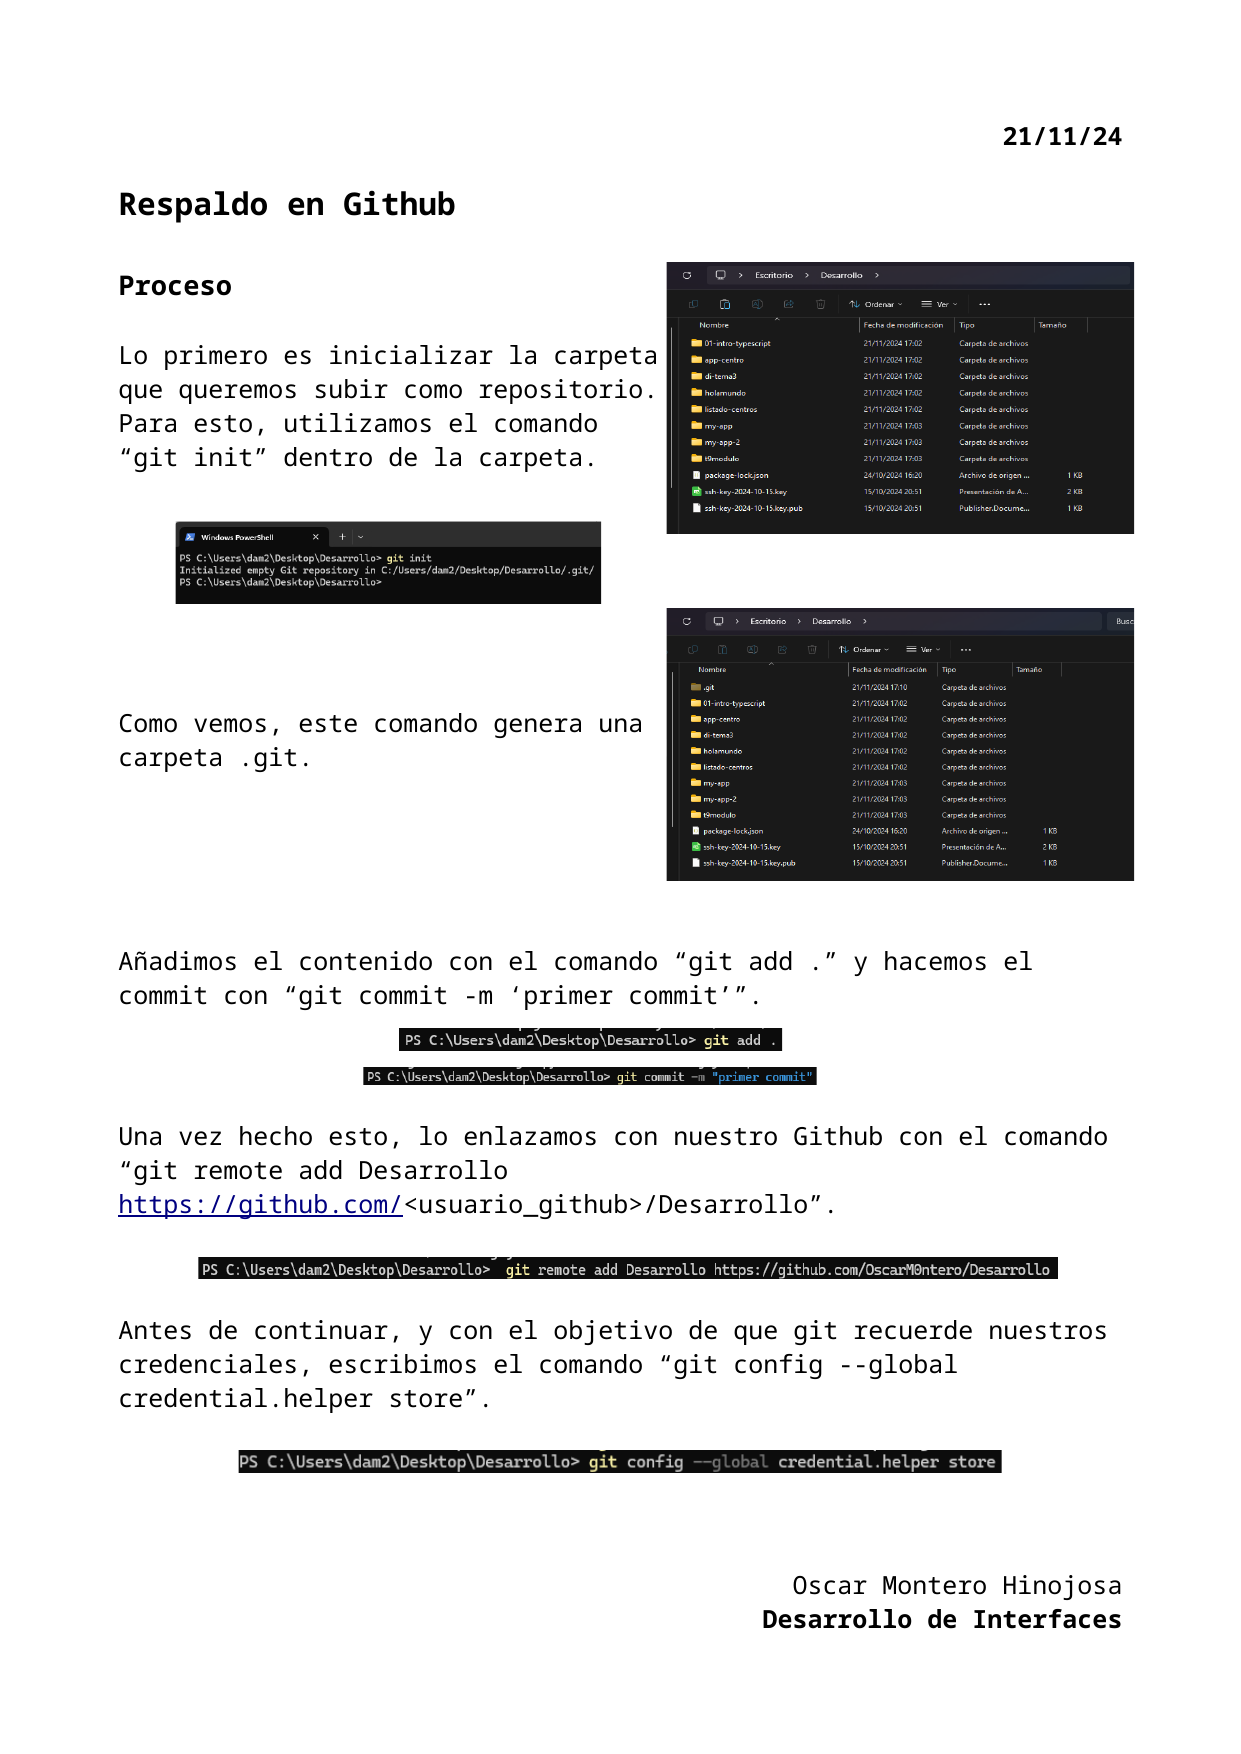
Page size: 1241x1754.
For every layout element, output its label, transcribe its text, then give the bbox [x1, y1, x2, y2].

text Lo primero es inicializar la carpeta que queremos subir como repositorio. Para esto, utilizamos el comando “git init” dentro de la carpeta. [118, 338, 666, 474]
text Como vemos, este comando genera una carpeta .git. [118, 705, 666, 773]
picture [198, 1257, 1058, 1279]
picture [175, 521, 602, 604]
text Proceso [118, 267, 666, 304]
text Antes de continuar, y con el objetivo de que git recuerde nuestros credenciales, escribimos el comando “git config --global credential.helper store”. [118, 1312, 1122, 1414]
picture [399, 1028, 783, 1051]
picture [363, 1067, 817, 1085]
picture [666, 608, 1135, 881]
text Una vez hecho esto, lo enlazamos con nuestro Github con el comando “git remote add Desarrollo https://github.com/<usuario_github>/Desarrollo”. [118, 1118, 1122, 1221]
picture [238, 1450, 1002, 1473]
picture [666, 262, 1135, 534]
text Respaldo en Github [118, 182, 1122, 224]
text Añadimos el contenido con el comando “git add .” y hacemos el commit con “git commit -m ‘primer commit’”. [118, 944, 1122, 1012]
